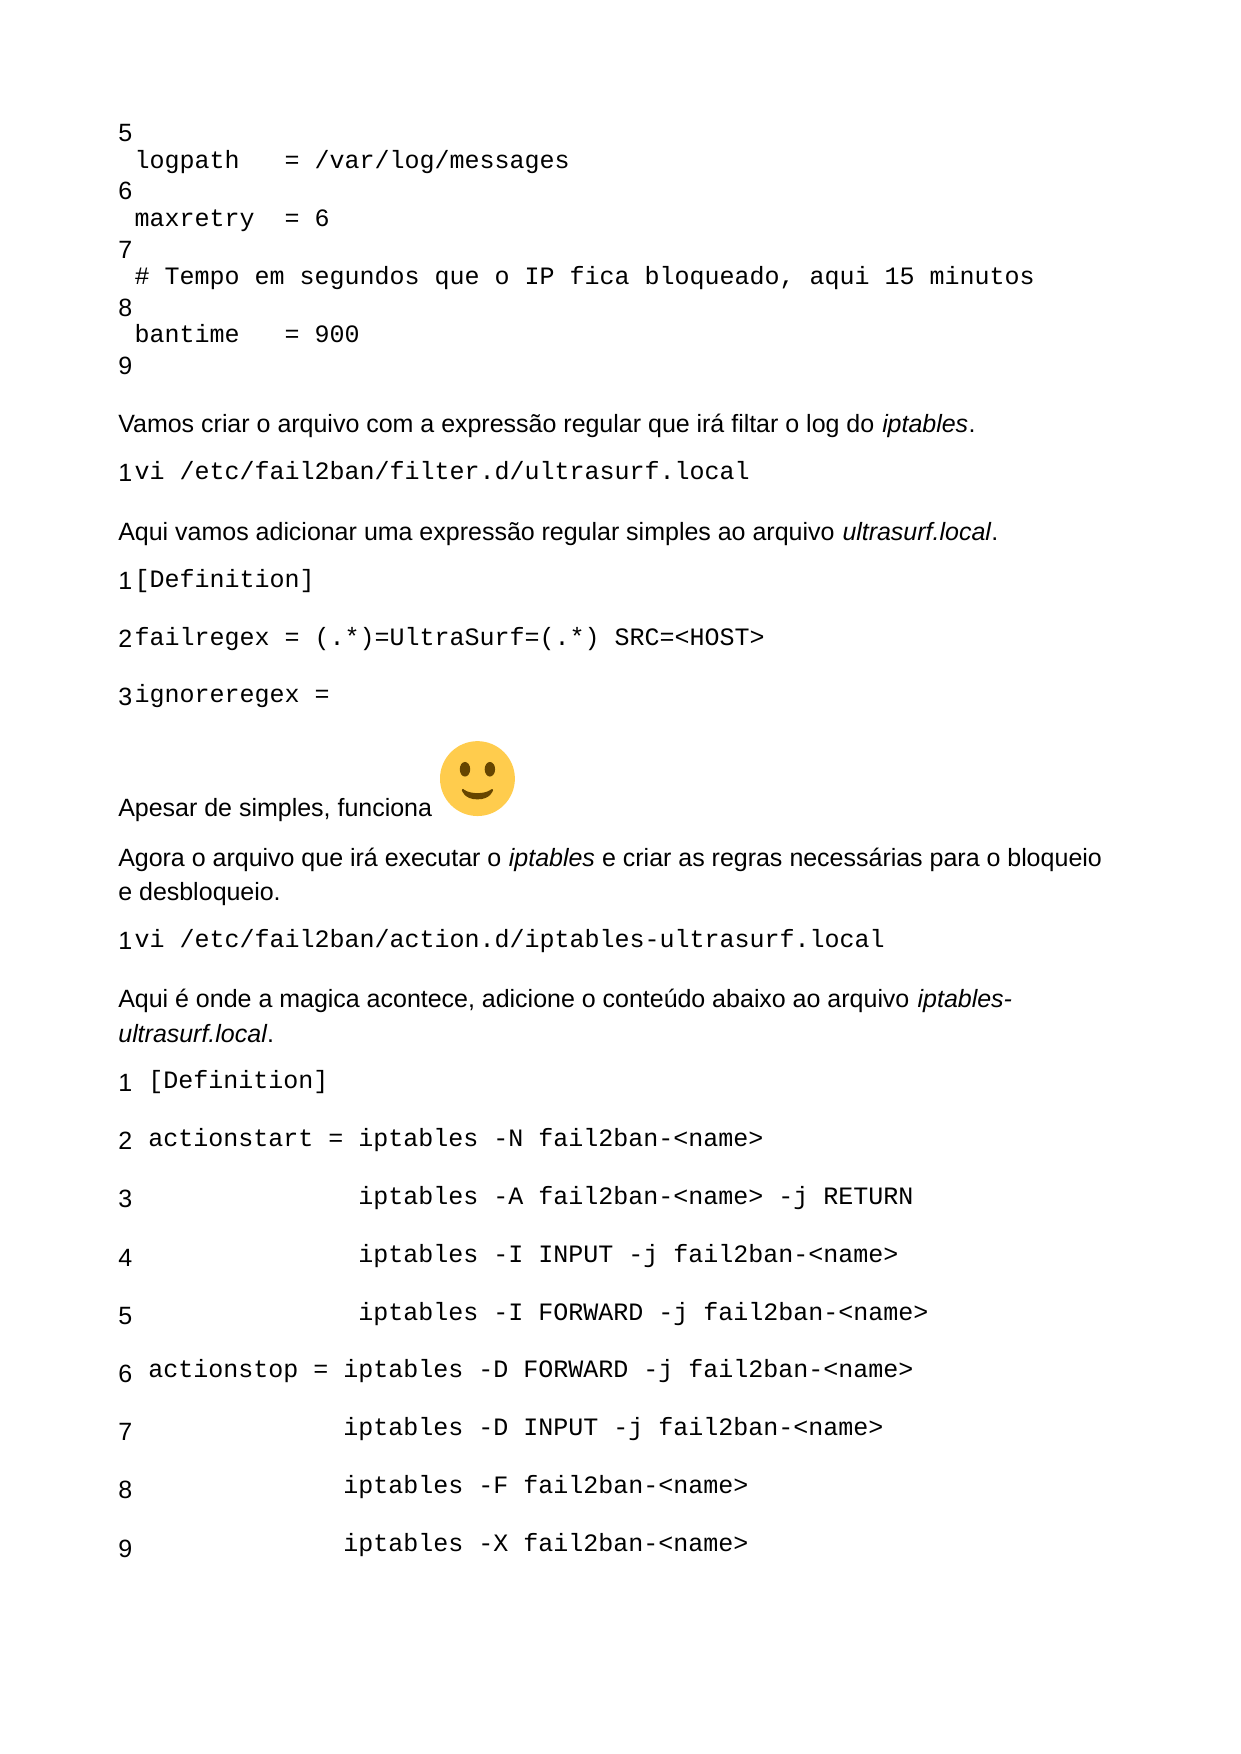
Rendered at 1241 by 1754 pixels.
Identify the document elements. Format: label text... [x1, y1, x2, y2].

text Vamos criar o arquivo com a expressão regular que irá filtar o log do iptables. [118, 409, 1122, 438]
table_header [Definition] failregex = (.*)=UltraSurf=(.*) SRC=<HOST> ignoreregex = [134, 566, 773, 740]
text Agora o arquivo que irá executar o iptables e criar as regras necessárias para o bloqueio e desbloqueio. [118, 842, 1122, 906]
table_header 1 [118, 458, 134, 517]
text Apesar de simples, funciona [118, 740, 1122, 822]
table_header 1 2 3 [118, 566, 134, 740]
table_header vi /etc/fail2ban/filter.d/ultrasurf.local [134, 458, 757, 517]
text Aqui é onde a magica acontece, adicione o conteúdo abaixo ao arquivo iptables-ultrasurf.local. [118, 984, 1122, 1047]
table_header 1 [118, 926, 134, 984]
table_header 5 6 7 8 9 [118, 118, 134, 409]
text Aqui vamos adicionar uma expressão regular simples ao arquivo ultrasurf.local. [118, 517, 1122, 545]
table_header [ultrasurf] enabled = true filter = ultrasurf port = all banaction = iptables-ultrasurf logpath = /var/log/messages maxretry = 6 # Tempo em segundos que o IP fica bloqueado, aqui 15 minutos bantime = 900 [134, 118, 1049, 409]
table_header [Definition] actionstart = iptables -N fail2ban-<name> iptables -A fail2ban-<name> -j RETURN iptables -I INPUT -j fail2ban-<name> iptables -I FORWARD -j fail2ban-<name> actionstop = iptables -D FORWARD -j fail2ban-<name> iptables -D INPUT -j fail2ban-<name> iptables -F fail2ban-<name> iptables -X fail2ban-<name> actioncheck = iptables -n -L FORWARD | grep -q fail2ban-<name> iptables -n -L INPUT | grep -q fail2ban-<name> actionban = iptables -I fail2ban-<name> 1 -s <ip> -j REJECT actionunban = iptables -D fail2ban-<name> -s <ip> -j REJECT [Init] name = ultrasurf [148, 1068, 1091, 1618]
table_header 1 2 3 4 5 6 7 8 9 [118, 1068, 148, 1618]
table_header vi /etc/fail2ban/action.d/iptables-ultrasurf.local [134, 926, 892, 984]
